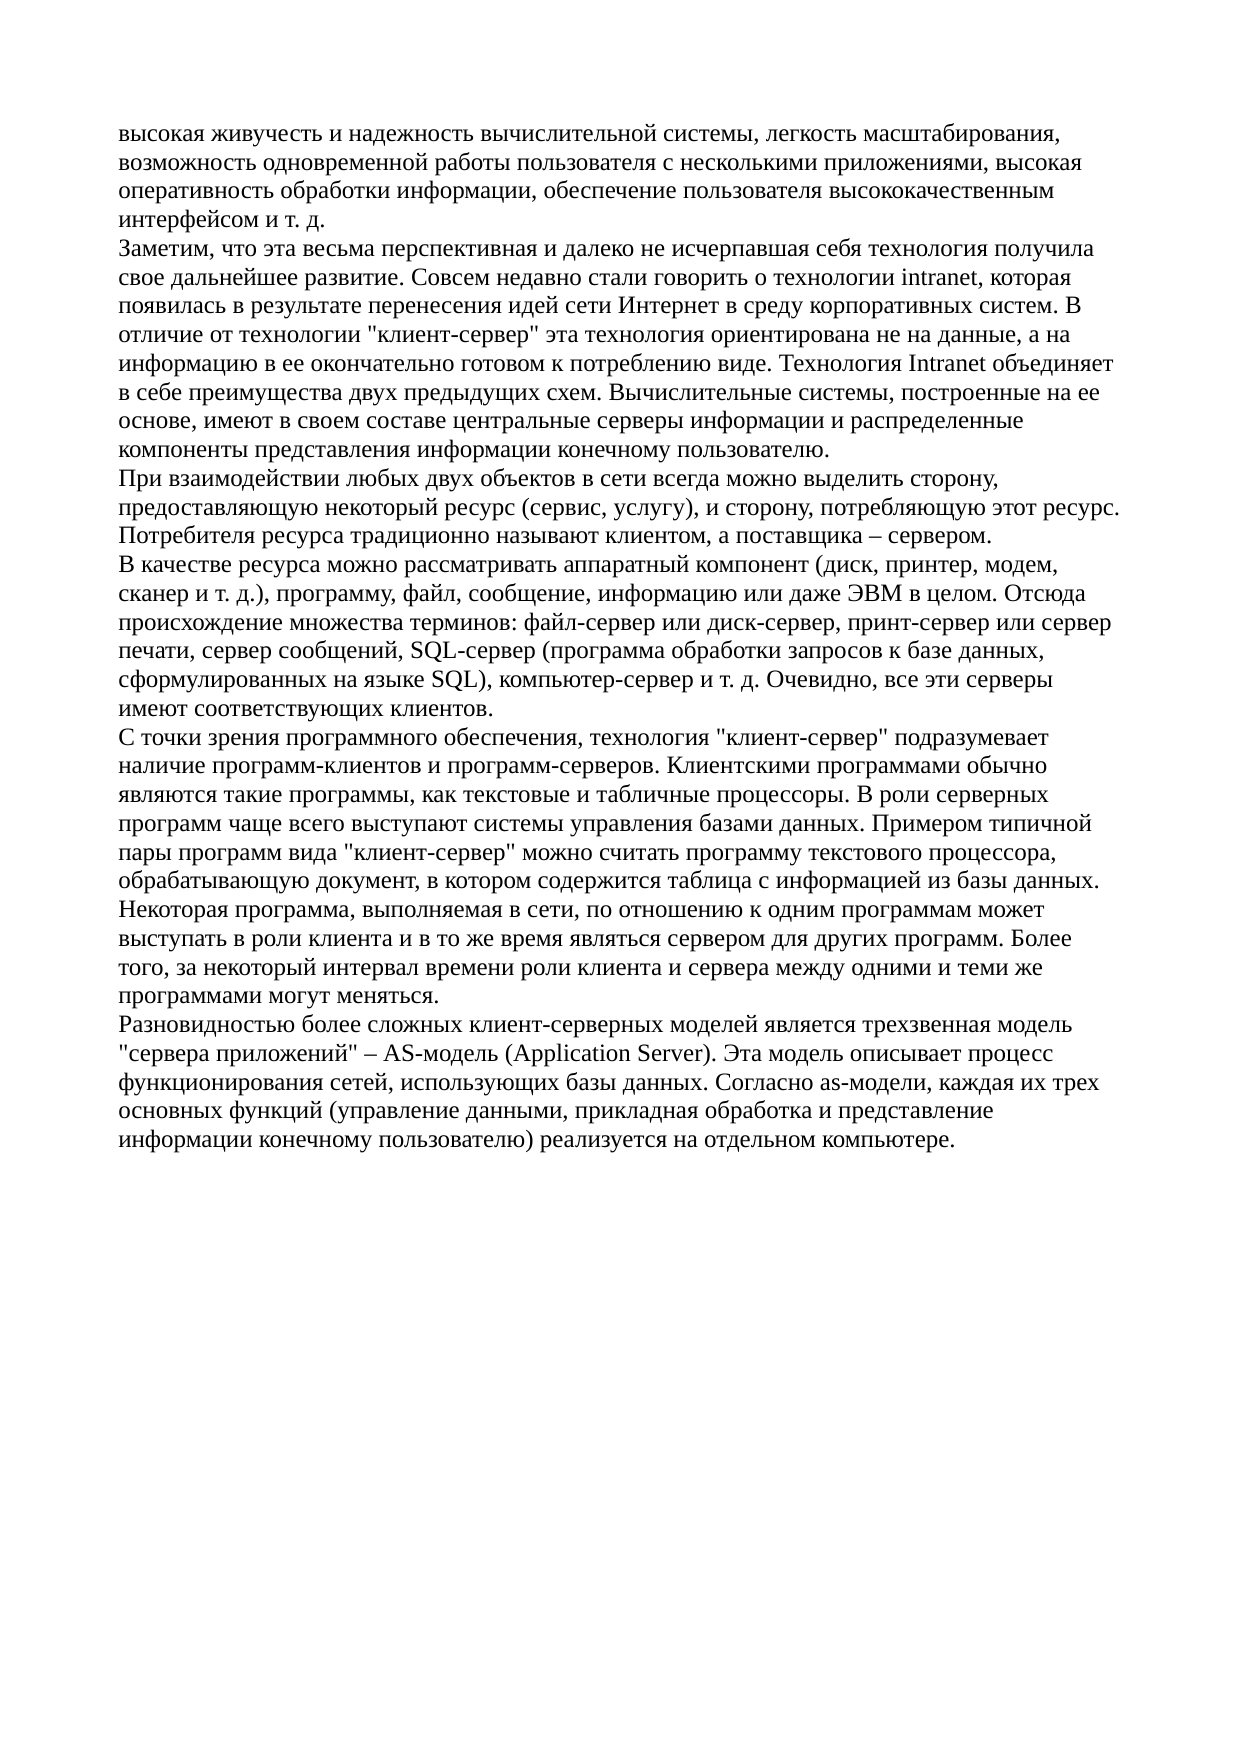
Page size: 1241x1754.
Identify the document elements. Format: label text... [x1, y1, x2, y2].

text высокая живучесть и надежность вычислительной системы, легкость масштабирования, возможность одновременной работы пользователя с несколькими приложениями, высокая оперативность обработки информации, обеспечение пользователя высококачественным интерфейсом и т. д. [118, 118, 1122, 233]
text Заметим, что эта весьма перспективная и далеко не исчерпавшая себя технология получила свое дальнейшее развитие. Совсем недавно стали говорить о технологии intranet, которая появилась в результате перенесения идей сети Интернет в среду корпоративных систем. В отличие от технологии "клиент-сервер" эта технология ориентирована не на данные, а на информацию в ее окончательно готовом к потреблению виде. Технология Intranet объединяет в себе преимущества двух предыдущих схем. Вычислительные системы, построенные на ее основе, имеют в своем составе центральные серверы информации и распределенные компоненты представления информации конечному пользователю. [118, 233, 1122, 463]
text Разновидностью более сложных клиент-серверных моделей является трехзвенная модель "сервера приложений" – AS-модель (Application Server). Эта модель описывает процесс функционирования сетей, использующих базы данных. Согласно as-модели, каждая их трех основных функций (управление данными, прикладная обработка и представление информации конечному пользователю) реализуется на отдельном компьютере. [118, 1009, 1122, 1153]
text При взаимодействии любых двух объектов в сети всегда можно выделить сторону, предоставляющую некоторый ресурс (сервис, услугу), и сторону, потребляющую этот ресурс. Потребителя ресурса традиционно называют клиентом, а поставщика – сервером. [118, 463, 1122, 549]
text С точки зрения программного обеспечения, технология "клиент-сервер" подразумевает наличие программ-клиентов и программ-серверов. Клиентскими программами обычно являются такие программы, как текстовые и табличные процессоры. В роли серверных программ чаще всего выступают системы управления базами данных. Примером типичной пары программ вида "клиент-сервер" можно считать программу текстового процессора, обрабатывающую документ, в котором содержится таблица с информацией из базы данных. [118, 722, 1122, 894]
text Некоторая программа, выполняемая в сети, по отношению к одним программам может выступать в роли клиента и в то же время являться сервером для других программ. Более того, за некоторый интервал времени роли клиента и сервера между одними и теми же программами могут меняться. [118, 894, 1122, 1009]
text В качестве ресурса можно рассматривать аппаратный компонент (диск, принтер, модем, сканер и т. д.), программу, файл, сообщение, информацию или даже ЭВМ в целом. Отсюда происхождение множества терминов: файл-сервер или диск-сервер, принт-сервер или сервер печати, сервер сообщений, SQL-сервер (программа обработки запросов к базе данных, сформулированных на языке SQL), компьютер-сервер и т. д. Очевидно, все эти серверы имеют соответствующих клиентов. [118, 549, 1122, 722]
